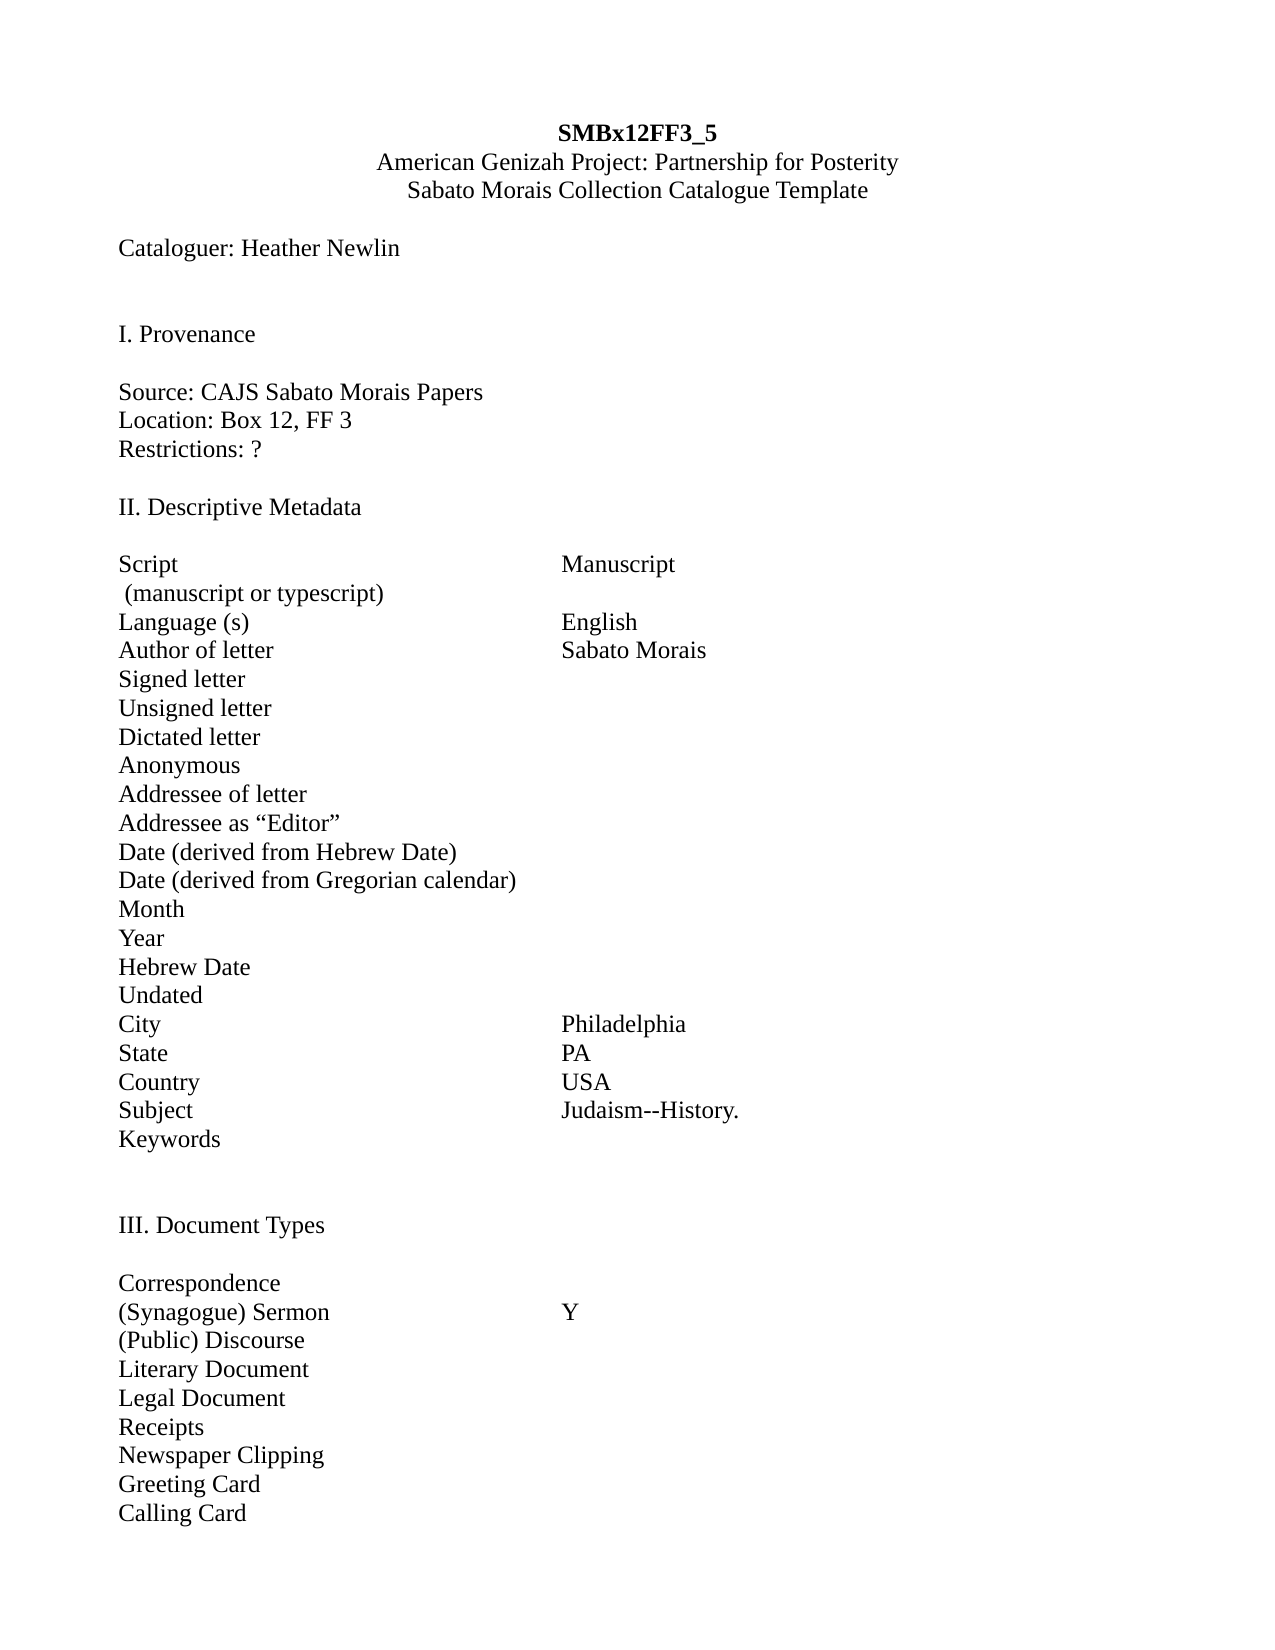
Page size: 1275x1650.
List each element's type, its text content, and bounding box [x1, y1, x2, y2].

text Date (derived from Hebrew Date) [118, 837, 1157, 866]
text (manuscript or typescript) [118, 578, 1157, 607]
text Unsigned letter [118, 693, 1157, 722]
text II. Descriptive Metadata [118, 492, 1157, 521]
text Signed letter [118, 664, 1157, 693]
text Script Manuscript [118, 549, 1157, 578]
text Addressee as “Editor” [118, 808, 1157, 837]
text (Public) Discourse [118, 1326, 1157, 1354]
text Year [118, 923, 1157, 952]
text Keywords [118, 1124, 1157, 1153]
text Date (derived from Gregorian calendar) [118, 866, 1157, 894]
text Literary Document [118, 1354, 1157, 1383]
text Addressee of letter [118, 779, 1157, 808]
text Location: Box 12, FF 3 [118, 406, 1157, 434]
text SMBx12FF3_5 [118, 118, 1157, 147]
text Sabato Morais Collection Catalogue Template [118, 176, 1157, 204]
text City Philadelphia [118, 1009, 1157, 1038]
text Month [118, 894, 1157, 923]
text Author of letter Sabato Morais [118, 636, 1157, 664]
text (Synagogue) Sermon Y [118, 1297, 1157, 1326]
text American Genizah Project: Partnership for Posterity [118, 147, 1157, 176]
text Legal Document [118, 1383, 1157, 1412]
text Receipts [118, 1412, 1157, 1441]
text Language (s) English [118, 607, 1157, 636]
text Undated [118, 981, 1157, 1009]
text I. Provenance [118, 319, 1157, 348]
text Cataloguer: Heather Newlin [118, 233, 1157, 262]
text Anonymous [118, 751, 1157, 779]
text Newspaper Clipping [118, 1441, 1157, 1469]
text Dictated letter [118, 722, 1157, 751]
text Country USA [118, 1067, 1157, 1096]
text Calling Card [118, 1498, 1157, 1527]
text Source: CAJS Sabato Morais Papers [118, 377, 1157, 406]
text State PA [118, 1038, 1157, 1067]
text Correspondence [118, 1268, 1157, 1297]
text Greeting Card [118, 1469, 1157, 1498]
text III. Document Types [118, 1211, 1157, 1239]
text Restrictions: ? [118, 434, 1157, 463]
text Subject Judaism--History. [118, 1096, 1157, 1124]
text Hebrew Date [118, 952, 1157, 981]
